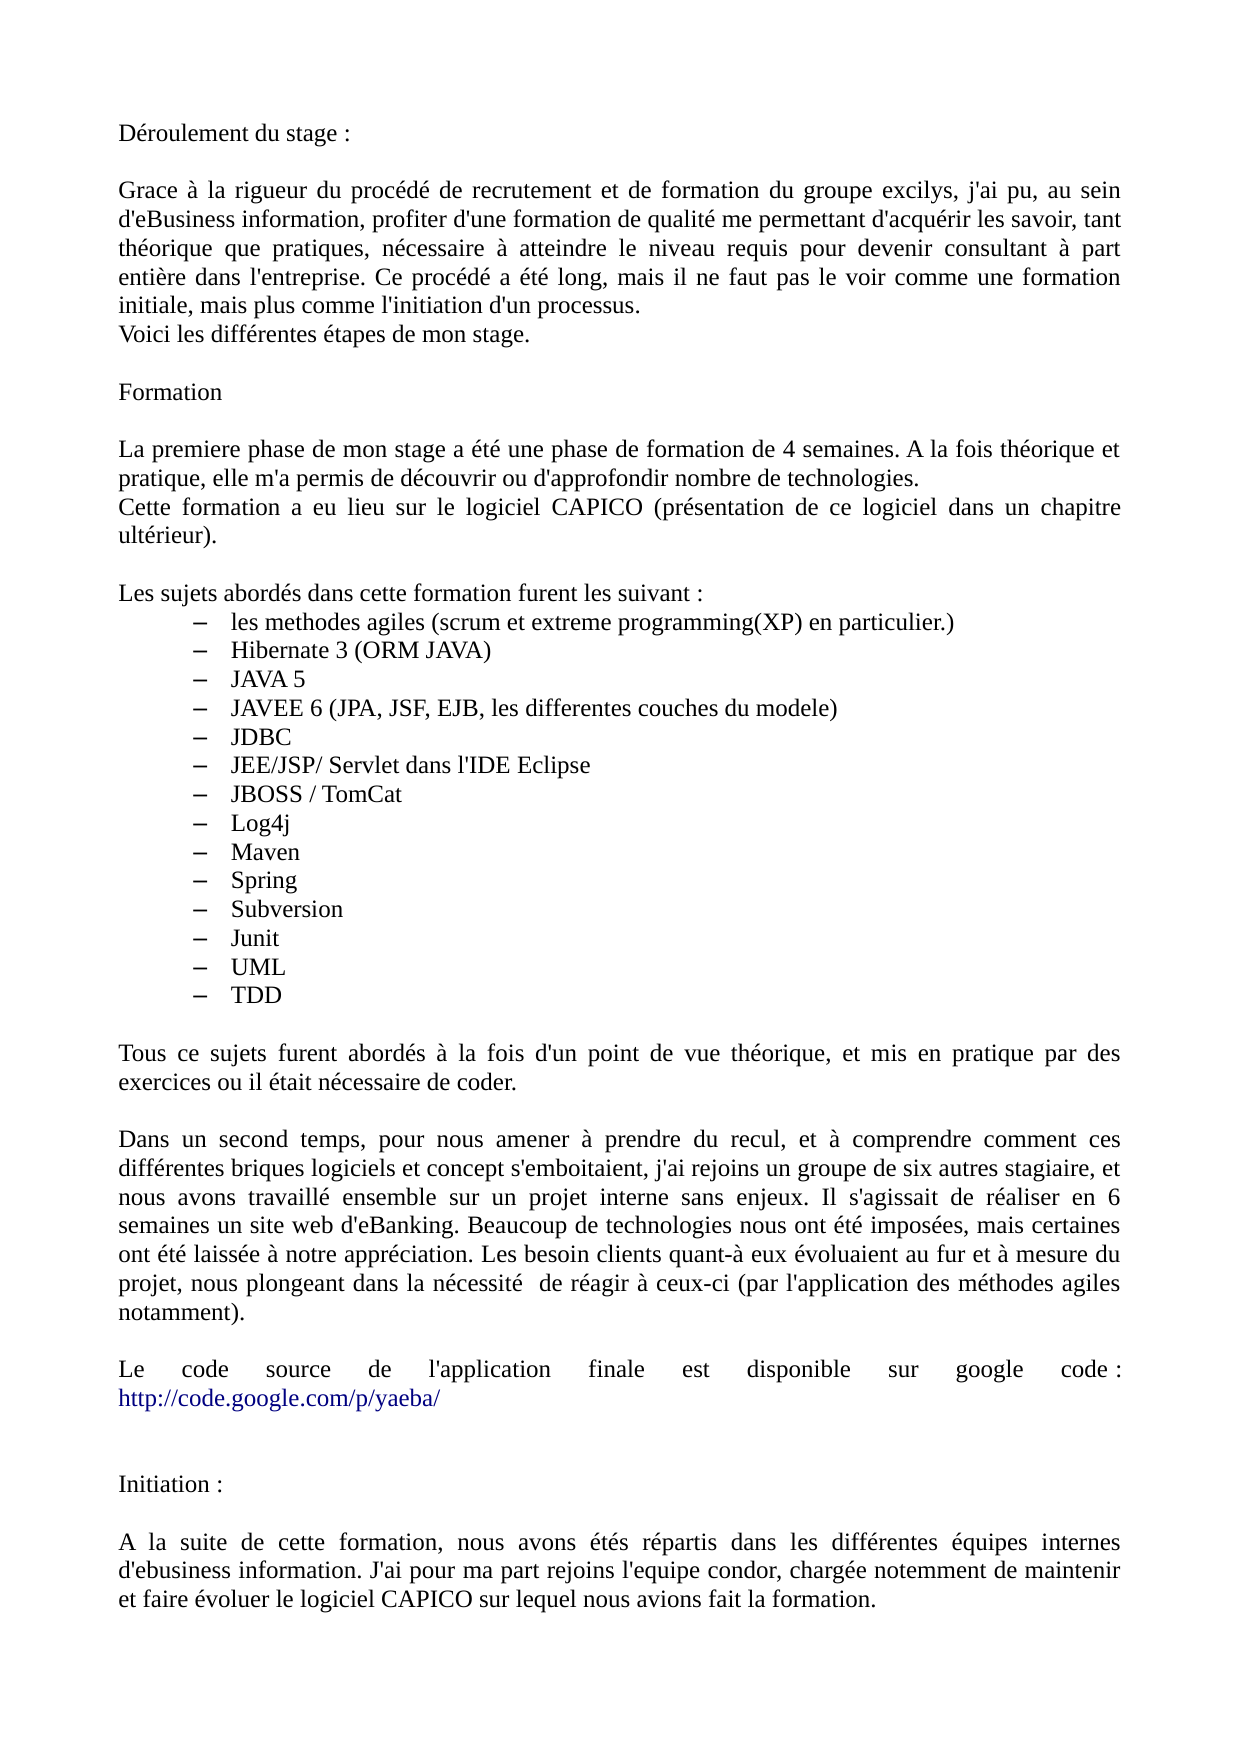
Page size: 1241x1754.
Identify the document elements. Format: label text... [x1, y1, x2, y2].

list JBOSS / TomCat [193, 779, 1122, 808]
list TDD [193, 981, 1122, 1009]
list Spring [193, 866, 1122, 894]
list Log4j [193, 808, 1122, 837]
list Subversion [193, 894, 1122, 923]
text Dans un second temps, pour nous amener à prendre du recul, et à comprendre comment ces différentes briques logiciels et concept s'emboitaient, j'ai rejoins un groupe de six autres stagiaire, et nous avons travaillé ensemble sur un projet interne sans enjeux. Il s'agissait de réaliser en 6 semaines un site web d'eBanking. Beaucoup de technologies nous ont été imposées, mais certaines ont été laissée à notre appréciation. Les besoin clients quant-à eux évoluaient au fur et à mesure du projet, nous plongeant dans la nécessité de réagir à ceux-ci (par l'application des méthodes agiles notamment). [118, 1124, 1122, 1326]
list JAVEE 6 (JPA, JSF, EJB, les differentes couches du modele) [193, 693, 1122, 722]
text Grace à la rigueur du procédé de recrutement et de formation du groupe excilys, j'ai pu, au sein d'eBusiness information, profiter d'une formation de qualité me permettant d'acquérir les savoir, tant théorique que pratiques, nécessaire à atteindre le niveau requis pour devenir consultant à part entière dans l'entreprise. Ce procédé a été long, mais il ne faut pas le voir comme une formation initiale, mais plus comme l'initiation d'un processus. [118, 176, 1122, 319]
text Voici les différentes étapes de mon stage. [118, 319, 1122, 348]
text Cette formation a eu lieu sur le logiciel CAPICO (présentation de ce logiciel dans un chapitre ultérieur). [118, 492, 1122, 549]
list UML [193, 952, 1122, 981]
text Le code source de l'application finale est disponible sur google code : http://code.google.com/p/yaeba/ [118, 1354, 1122, 1412]
text La premiere phase de mon stage a été une phase de formation de 4 semaines. A la fois théorique et pratique, elle m'a permis de découvrir ou d'approfondir nombre de technologies. [118, 434, 1122, 492]
list Hibernate 3 (ORM JAVA) [193, 636, 1122, 664]
text Les sujets abordés dans cette formation furent les suivant : [118, 578, 1122, 607]
text Formation [118, 377, 1122, 406]
text Tous ce sujets furent abordés à la fois d'un point de vue théorique, et mis en pratique par des exercices ou il était nécessaire de coder. [118, 1038, 1122, 1096]
list Maven [193, 837, 1122, 866]
list JEE/JSP/ Servlet dans l'IDE Eclipse [193, 751, 1122, 779]
list les methodes agiles (scrum et extreme programming(XP) en particulier.) [193, 607, 1122, 636]
list JDBC [193, 722, 1122, 751]
text Initiation : [118, 1469, 1122, 1498]
text Déroulement du stage : [118, 118, 1122, 147]
list JAVA 5 [193, 664, 1122, 693]
text A la suite de cette formation, nous avons étés répartis dans les différentes équipes internes d'ebusiness information. J'ai pour ma part rejoins l'equipe condor, chargée notemment de maintenir et faire évoluer le logiciel CAPICO sur lequel nous avions fait la formation. [118, 1527, 1122, 1613]
list Junit [193, 923, 1122, 952]
